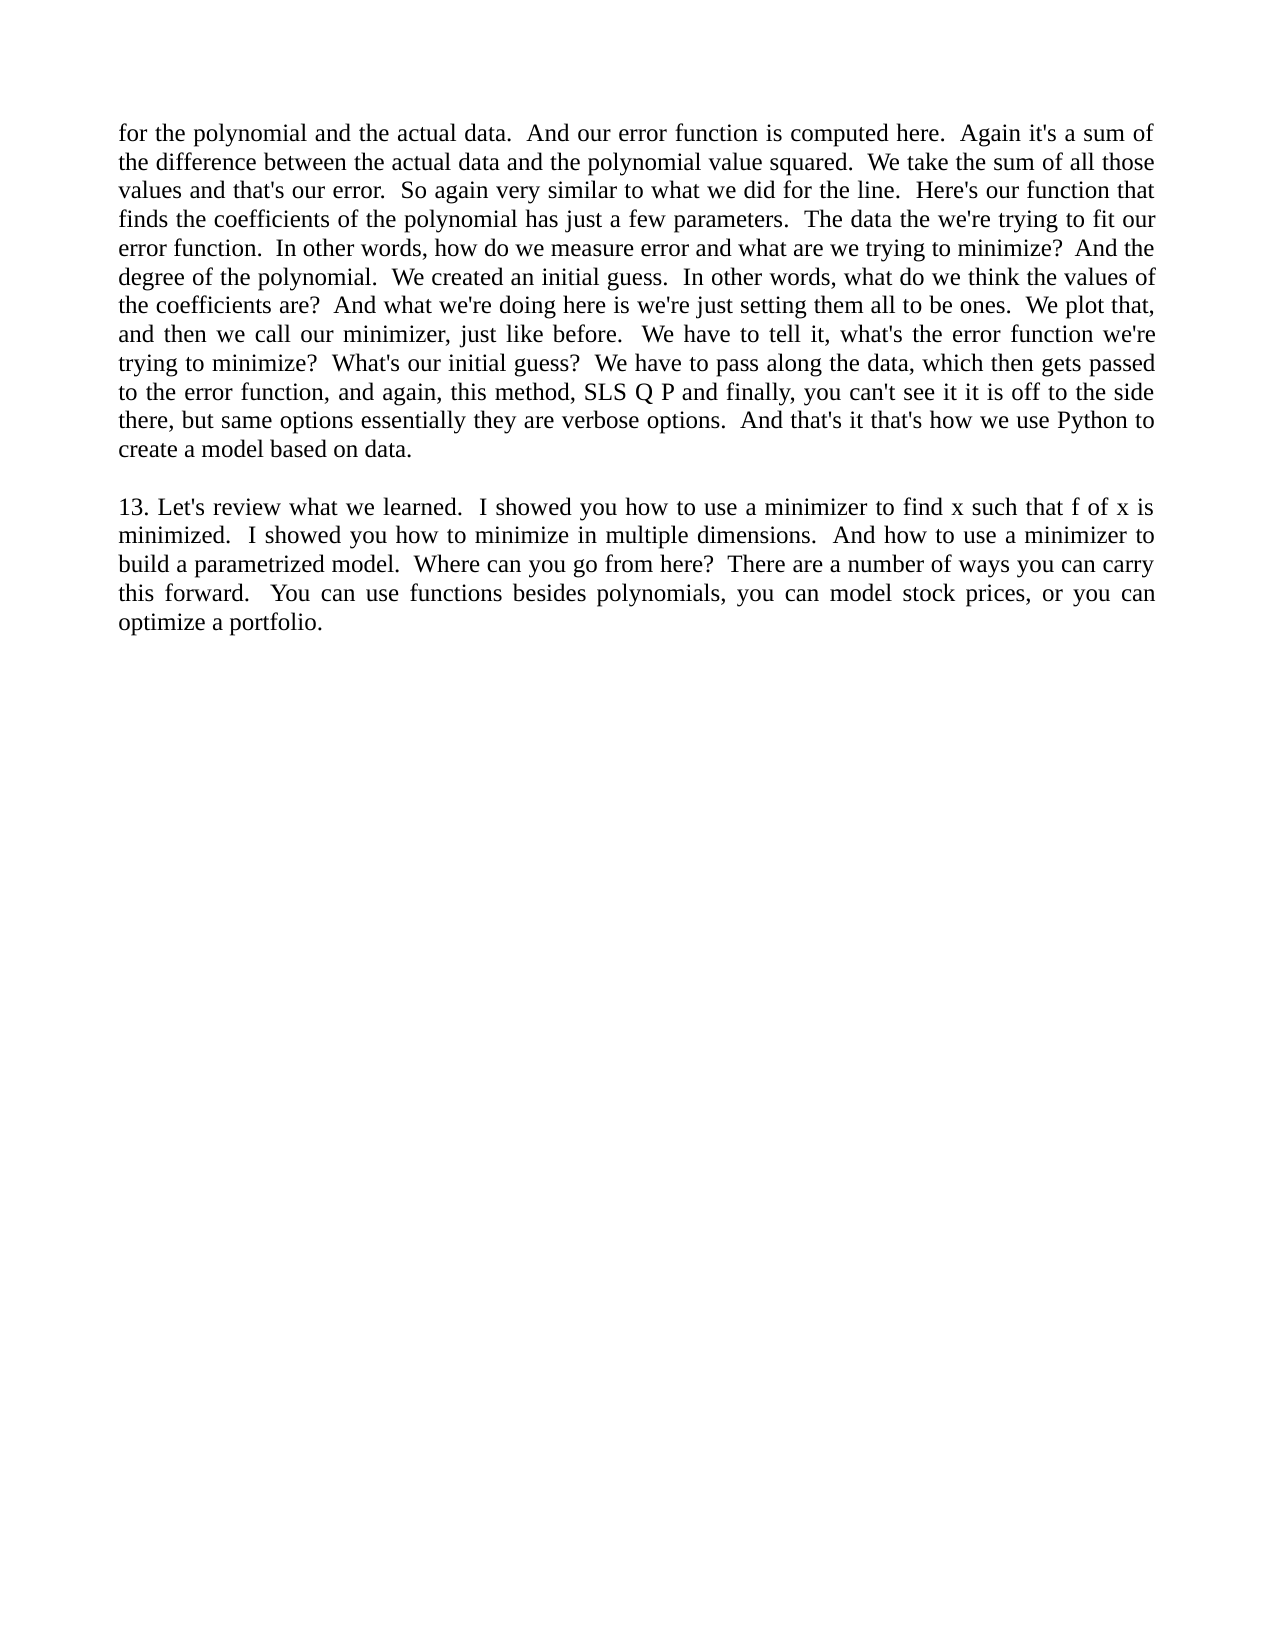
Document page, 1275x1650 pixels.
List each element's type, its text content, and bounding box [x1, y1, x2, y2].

text for the polynomial and the actual data. And our error function is computed here. Again it's a sum of the difference between the actual data and the polynomial value squared. We take the sum of all those values and that's our error. So again very similar to what we did for the line. Here's our function that finds the coefficients of the polynomial has just a few parameters. The data the we're trying to fit our error function. In other words, how do we measure error and what are we trying to minimize? And the degree of the polynomial. We created an initial guess. In other words, what do we think the values of the coefficients are? And what we're doing here is we're just setting them all to be ones. We plot that, and then we call our minimizer, just like before. We have to tell it, what's the error function we're trying to minimize? What's our initial guess? We have to pass along the data, which then gets passed to the error function, and again, this method, SLS Q P and finally, you can't see it it is off to the side there, but same options essentially they are verbose options. And that's it that's how we use Python to create a model based on data. [118, 118, 1157, 463]
text 13. Let's review what we learned. I showed you how to use a minimizer to find x such that f of x is minimized. I showed you how to minimize in multiple dimensions. And how to use a minimizer to build a parametrized model. Where can you go from here? There are a number of ways you can carry this forward. You can use functions besides polynomials, you can model stock prices, or you can optimize a portfolio. [118, 492, 1157, 636]
